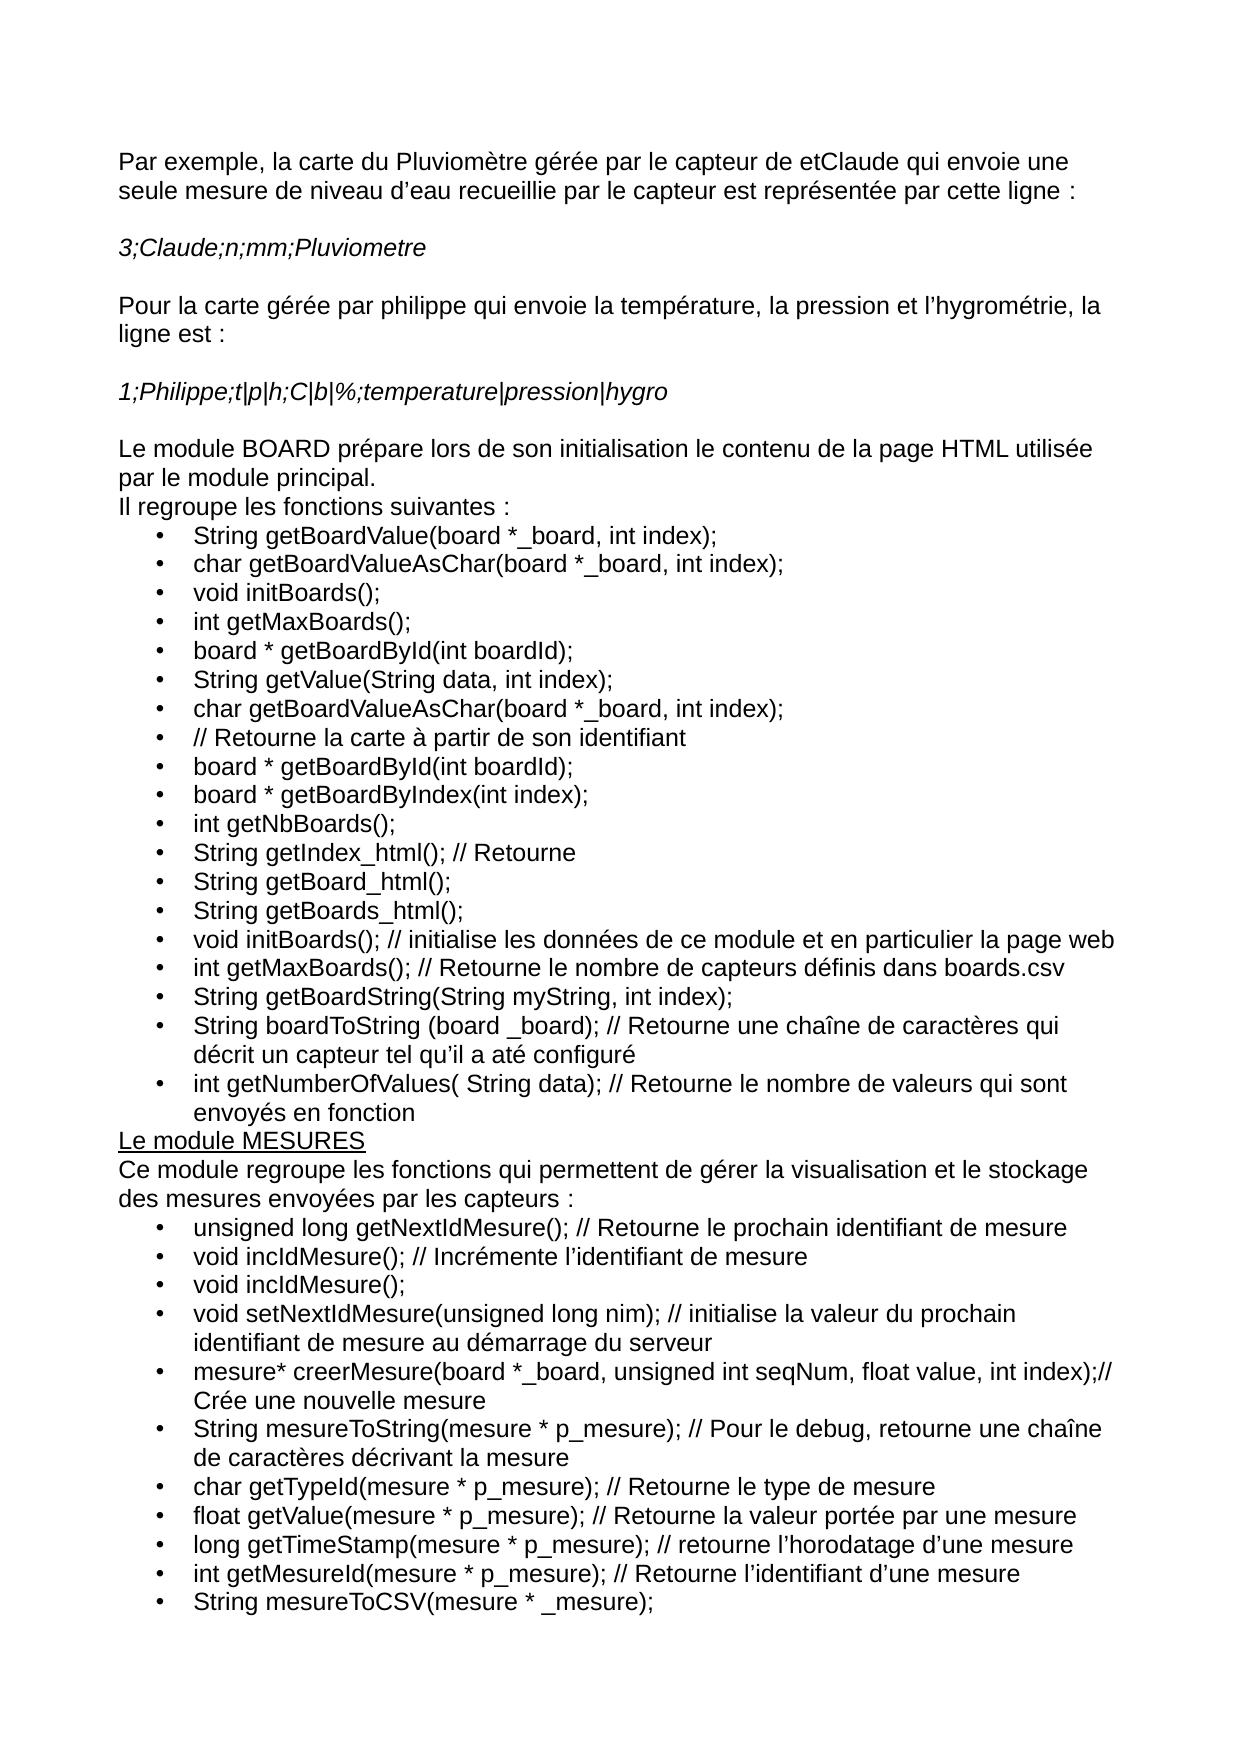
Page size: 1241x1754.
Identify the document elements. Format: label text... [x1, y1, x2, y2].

list String mesureToString(mesure * p_mesure); // Pour le debug, retourne une chaîne de caractères décrivant la mesure [156, 1414, 1122, 1472]
list String getBoards_html(); [156, 896, 1122, 924]
list mesure* creerMesure(board *_board, unsigned int seqNum, float value, int index);// Crée une nouvelle mesure [156, 1357, 1122, 1414]
list String boardToString (board _board); // Retourne une chaîne de caractères qui décrit un capteur tel qu’il a até configuré [156, 1011, 1122, 1069]
list String getValue(String data, int index); [156, 665, 1122, 694]
list String mesureToCSV(mesure * _mesure); [156, 1587, 1122, 1616]
text Par exemple, la carte du Pluviomètre gérée par le capteur de etClaude qui envoie une seule mesure de niveau d’eau recueillie par le capteur est représentée par cette ligne : [118, 147, 1122, 204]
list void initBoards(); // initialise les données de ce module et en particulier la page web [156, 924, 1122, 953]
list void initBoards(); [156, 578, 1122, 607]
list // Retourne la carte à partir de son identifiant [156, 723, 1122, 751]
text 1;Philippe;t|p|h;C|b|%;temperature|pression|hygro [118, 377, 1122, 434]
text 3;Claude;n;mm;Pluviometre [118, 233, 1122, 262]
list String getIndex_html(); // Retourne [156, 838, 1122, 867]
list int getNumberOfValues( String data); // Retourne le nombre de valeurs qui sont envoyés en fonction [156, 1069, 1122, 1126]
list char getBoardValueAsChar(board *_board, int index); [156, 549, 1122, 578]
list int getMaxBoards(); [156, 607, 1122, 636]
list String getBoardValue(board *_board, int index); [156, 521, 1122, 549]
text Pour la carte gérée par philippe qui envoie la température, la pression et l’hygrométrie, la ligne est : [118, 291, 1122, 348]
list unsigned long getNextIdMesure(); // Retourne le prochain identifiant de mesure [156, 1213, 1122, 1241]
list board * getBoardById(int boardId); [156, 751, 1122, 780]
list int getNbBoards(); [156, 809, 1122, 838]
list String getBoardString(String myString, int index); [156, 982, 1122, 1011]
list void setNextIdMesure(unsigned long nim); // initialise la valeur du prochain identifiant de mesure au démarrage du serveur [156, 1299, 1122, 1357]
list int getMaxBoards(); // Retourne le nombre de capteurs définis dans boards.csv [156, 953, 1122, 982]
list board * getBoardByIndex(int index); [156, 780, 1122, 809]
text Le module MESURES [118, 1126, 1122, 1155]
list void incIdMesure(); // Incrémente l’identifiant de mesure [156, 1241, 1122, 1270]
list board * getBoardById(int boardId); [156, 636, 1122, 665]
list long getTimeStamp(mesure * p_mesure); // retourne l’horodatage d’une mesure [156, 1530, 1122, 1558]
list float getValue(mesure * p_mesure); // Retourne la valeur portée par une mesure [156, 1501, 1122, 1530]
list String getBoard_html(); [156, 867, 1122, 896]
text Le module BOARD prépare lors de son initialisation le contenu de la page HTML utilisée par le module principal. [118, 434, 1122, 492]
list char getTypeId(mesure * p_mesure); // Retourne le type de mesure [156, 1472, 1122, 1501]
list char getBoardValueAsChar(board *_board, int index); [156, 694, 1122, 723]
text Il regroupe les fonctions suivantes : [118, 492, 1122, 521]
text Ce module regroupe les fonctions qui permettent de gérer la visualisation et le stockage des mesures envoyées par les capteurs : [118, 1155, 1122, 1213]
list int getMesureId(mesure * p_mesure); // Retourne l’identifiant d’une mesure [156, 1558, 1122, 1587]
list void incIdMesure(); [156, 1270, 1122, 1299]
